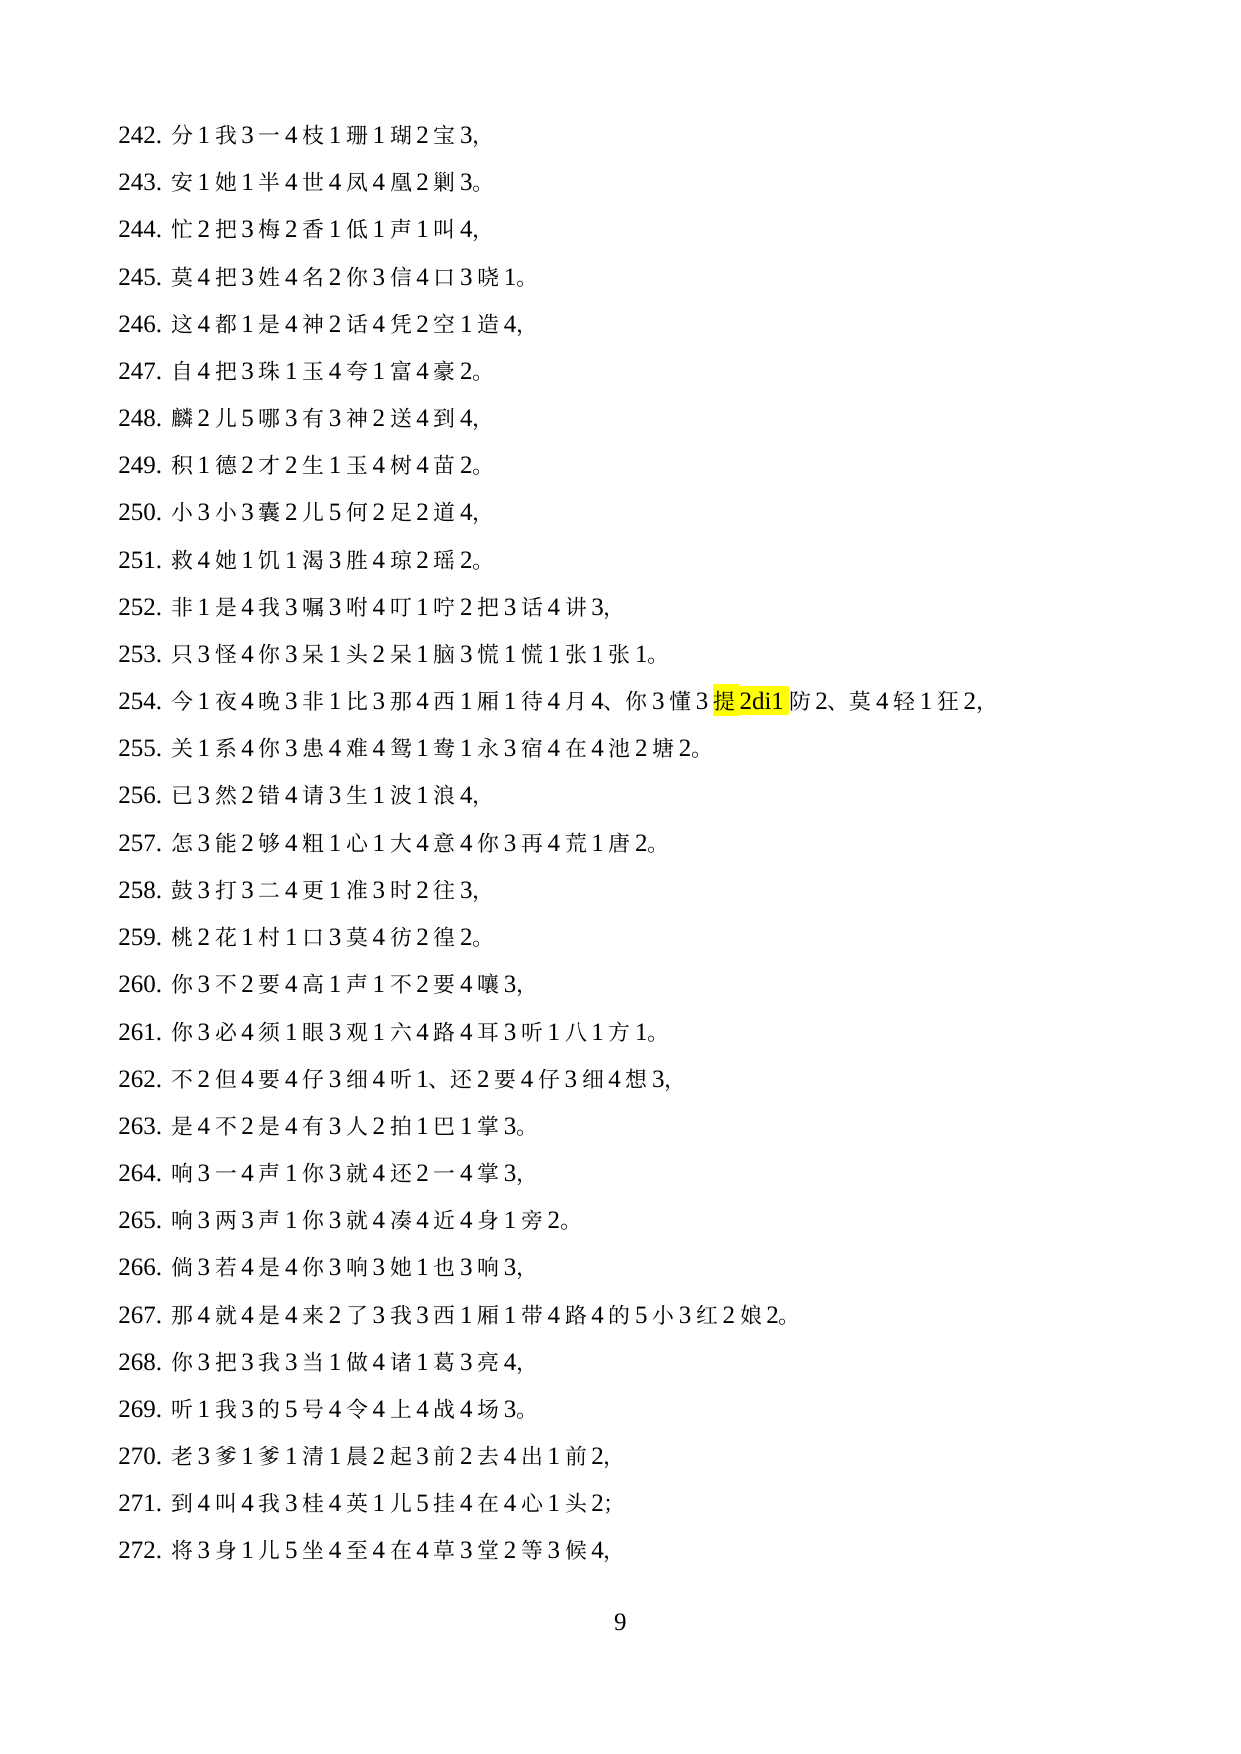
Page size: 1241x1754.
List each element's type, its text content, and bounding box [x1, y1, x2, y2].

text 255. 关1系4你3患4难4鸳1鸯1永3宿4在4池2塘2。 [118, 732, 1122, 763]
text 267. 那4就4是4来2了3我3西1厢1带4路4的5小3红2娘2。 [118, 1298, 1122, 1329]
text 270. 老3爹1爹1清1晨2起3前2去4出1前2， [118, 1439, 1122, 1471]
text 246. 这4都1是4神2话4凭2空1造4， [118, 307, 1122, 338]
text 264. 响3一4声1你3就4还2一4掌3， [118, 1156, 1122, 1188]
text 249. 积1德2才2生1玉4树4苗2。 [118, 448, 1122, 480]
text 254. 今1夜4晚3非1比3那4西1厢1待4月4、你3懂3提2di1防2、莫4轻1狂2， [118, 684, 1122, 716]
text 265. 响3两3声1你3就4凑4近4身1旁2。 [118, 1203, 1122, 1235]
text 244. 忙2把3梅2香1低1声1叫4， [118, 212, 1122, 244]
text 259. 桃2花1村1口3莫4彷2徨2。 [118, 920, 1122, 952]
text 256. 已3然2错4请3生1波1浪4， [118, 779, 1122, 810]
text 269. 听1我3的5号4令4上4战4场3。 [118, 1392, 1122, 1424]
text 263. 是4不2是4有3人2拍1巴1掌3。 [118, 1109, 1122, 1141]
text 252. 非1是4我3嘱3咐4叮1咛2把3话4讲3， [118, 590, 1122, 621]
text 262. 不2但4要4仔3细4听1、还2要4仔3细4想3， [118, 1062, 1122, 1093]
text 268. 你3把3我3当1做4诸1葛3亮4， [118, 1345, 1122, 1376]
text 248. 麟2儿5哪3有3神2送4到4， [118, 401, 1122, 433]
text 272. 将3身1儿5坐4至4在4草3堂2等3候4， [118, 1534, 1122, 1565]
text 247. 自4把3珠1玉4夸1富4豪2。 [118, 354, 1122, 386]
text 245. 莫4把3姓4名2你3信4口3哓1。 [118, 260, 1122, 291]
text 251. 救4她1饥1渴3胜4琼2瑶2。 [118, 543, 1122, 574]
text 250. 小3小3囊2儿5何2足2道4， [118, 496, 1122, 527]
text 243. 安1她1半4世4凤4凰2剿3。 [118, 165, 1122, 197]
text 258. 鼓3打3二4更1准3时2往3， [118, 873, 1122, 904]
text 261. 你3必4须1眼3观1六4路4耳3听1八1方1。 [118, 1015, 1122, 1046]
text 271. 到4叫4我3桂4英1儿5挂4在4心1头2； [118, 1487, 1122, 1518]
text 242. 分1我3一4枝1珊1瑚2宝3， [118, 118, 1122, 149]
text 253. 只3怪4你3呆1头2呆1脑3慌1慌1张1张1。 [118, 637, 1122, 669]
text 257. 怎3能2够4粗1心1大4意4你3再4荒1唐2。 [118, 826, 1122, 857]
text 266. 倘3若4是4你3响3她1也3响3， [118, 1251, 1122, 1282]
text 260. 你3不2要4高1声1不2要4嚷3， [118, 967, 1122, 999]
